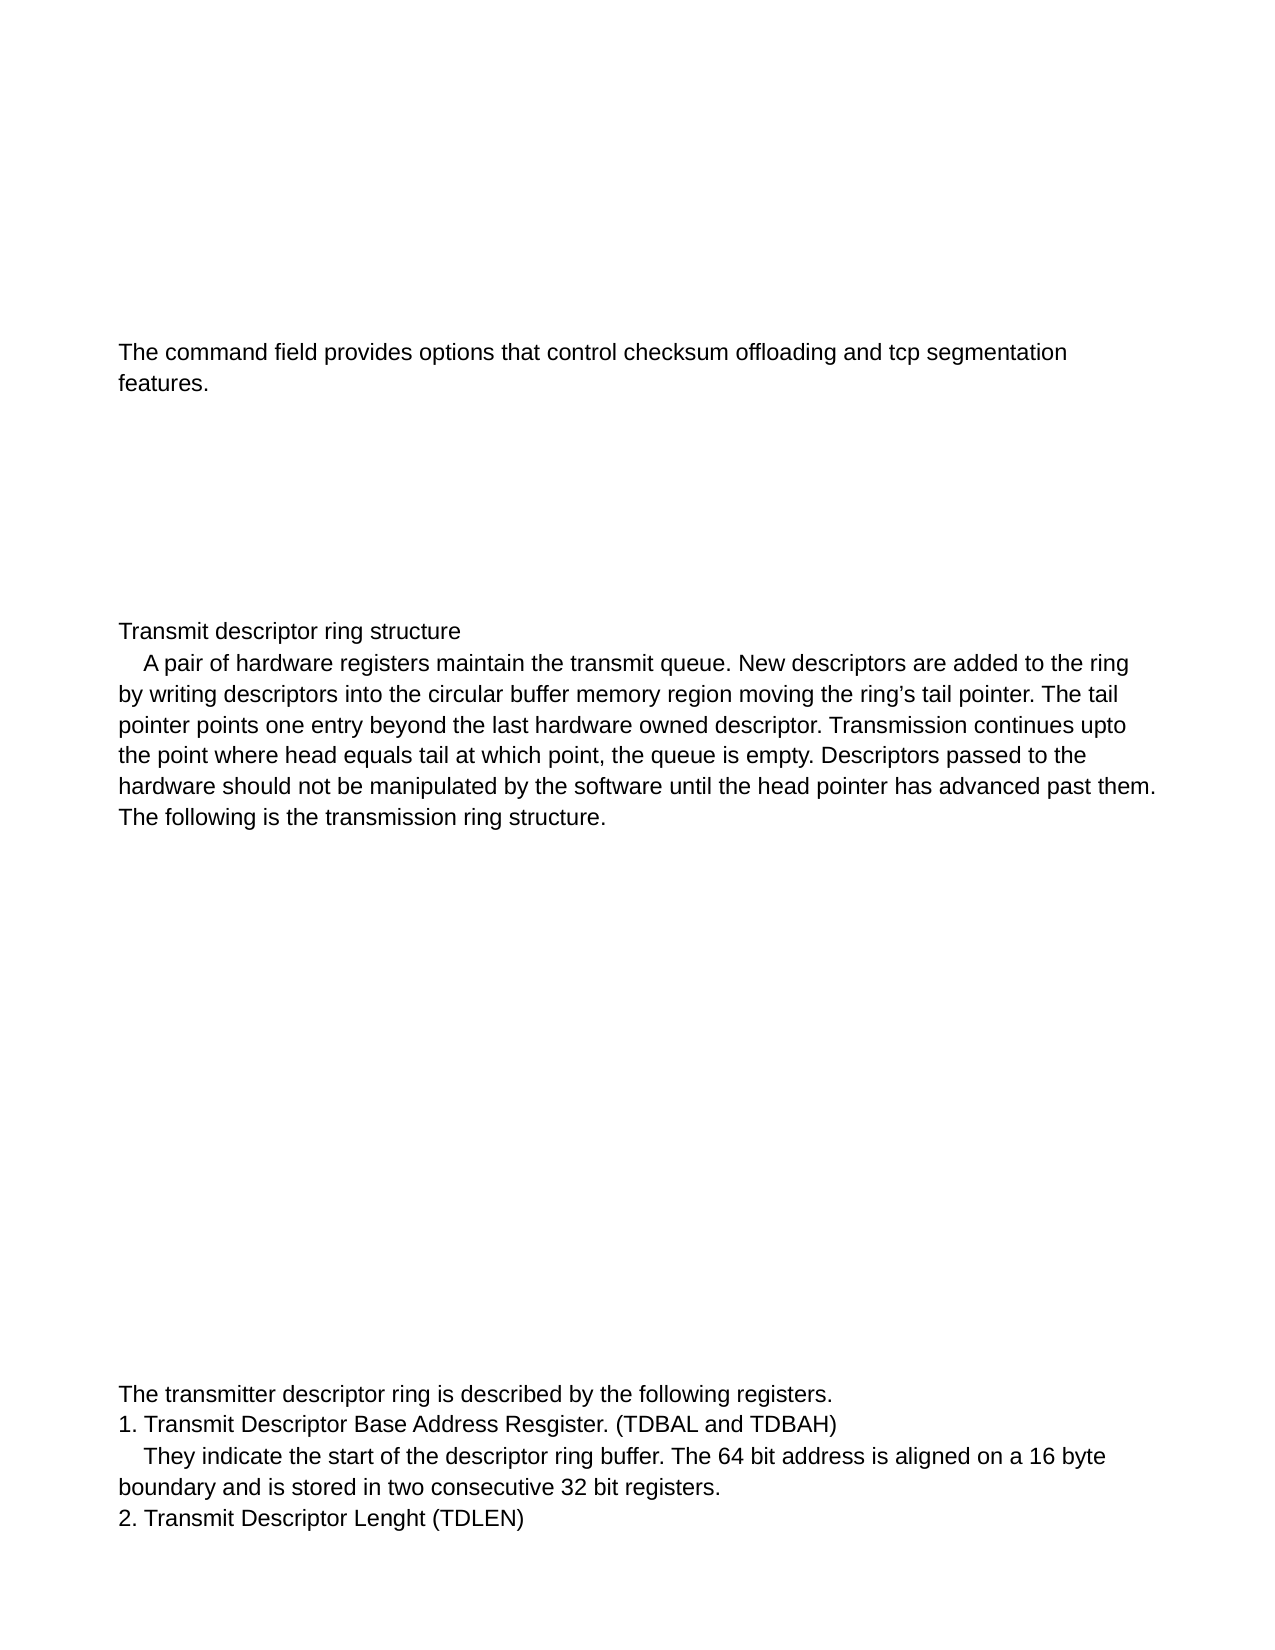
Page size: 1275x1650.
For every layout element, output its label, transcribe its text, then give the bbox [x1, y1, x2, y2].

text The transmitter descriptor ring is described by the following registers. [118, 1380, 1157, 1407]
text 1. Transmit Descriptor Base Address Resgister. (TDBAL and TDBAH) [118, 1411, 1157, 1438]
text 2. Transmit Descriptor Lenght (TDLEN) [118, 1504, 1157, 1531]
text Transmit descriptor ring structure [118, 617, 1157, 644]
text The command field provides options that control checksum offloading and tcp segmentation features. [118, 338, 1157, 396]
text A pair of hardware registers maintain the transmit queue. New descriptors are added to the ring by writing descriptors into the circular buffer memory region moving the ring’s tail pointer. The tail pointer points one entry beyond the last hardware owned descriptor. Transmission continues upto the point where head equals tail at which point, the queue is empty. Descriptors passed to the hardware should not be manipulated by the software until the head pointer has advanced past them. The following is the transmission ring structure. [118, 648, 1157, 1376]
text They indicate the start of the descriptor ring buffer. The 64 bit address is aligned on a 16 byte boundary and is stored in two consecutive 32 bit registers. [118, 1441, 1157, 1501]
